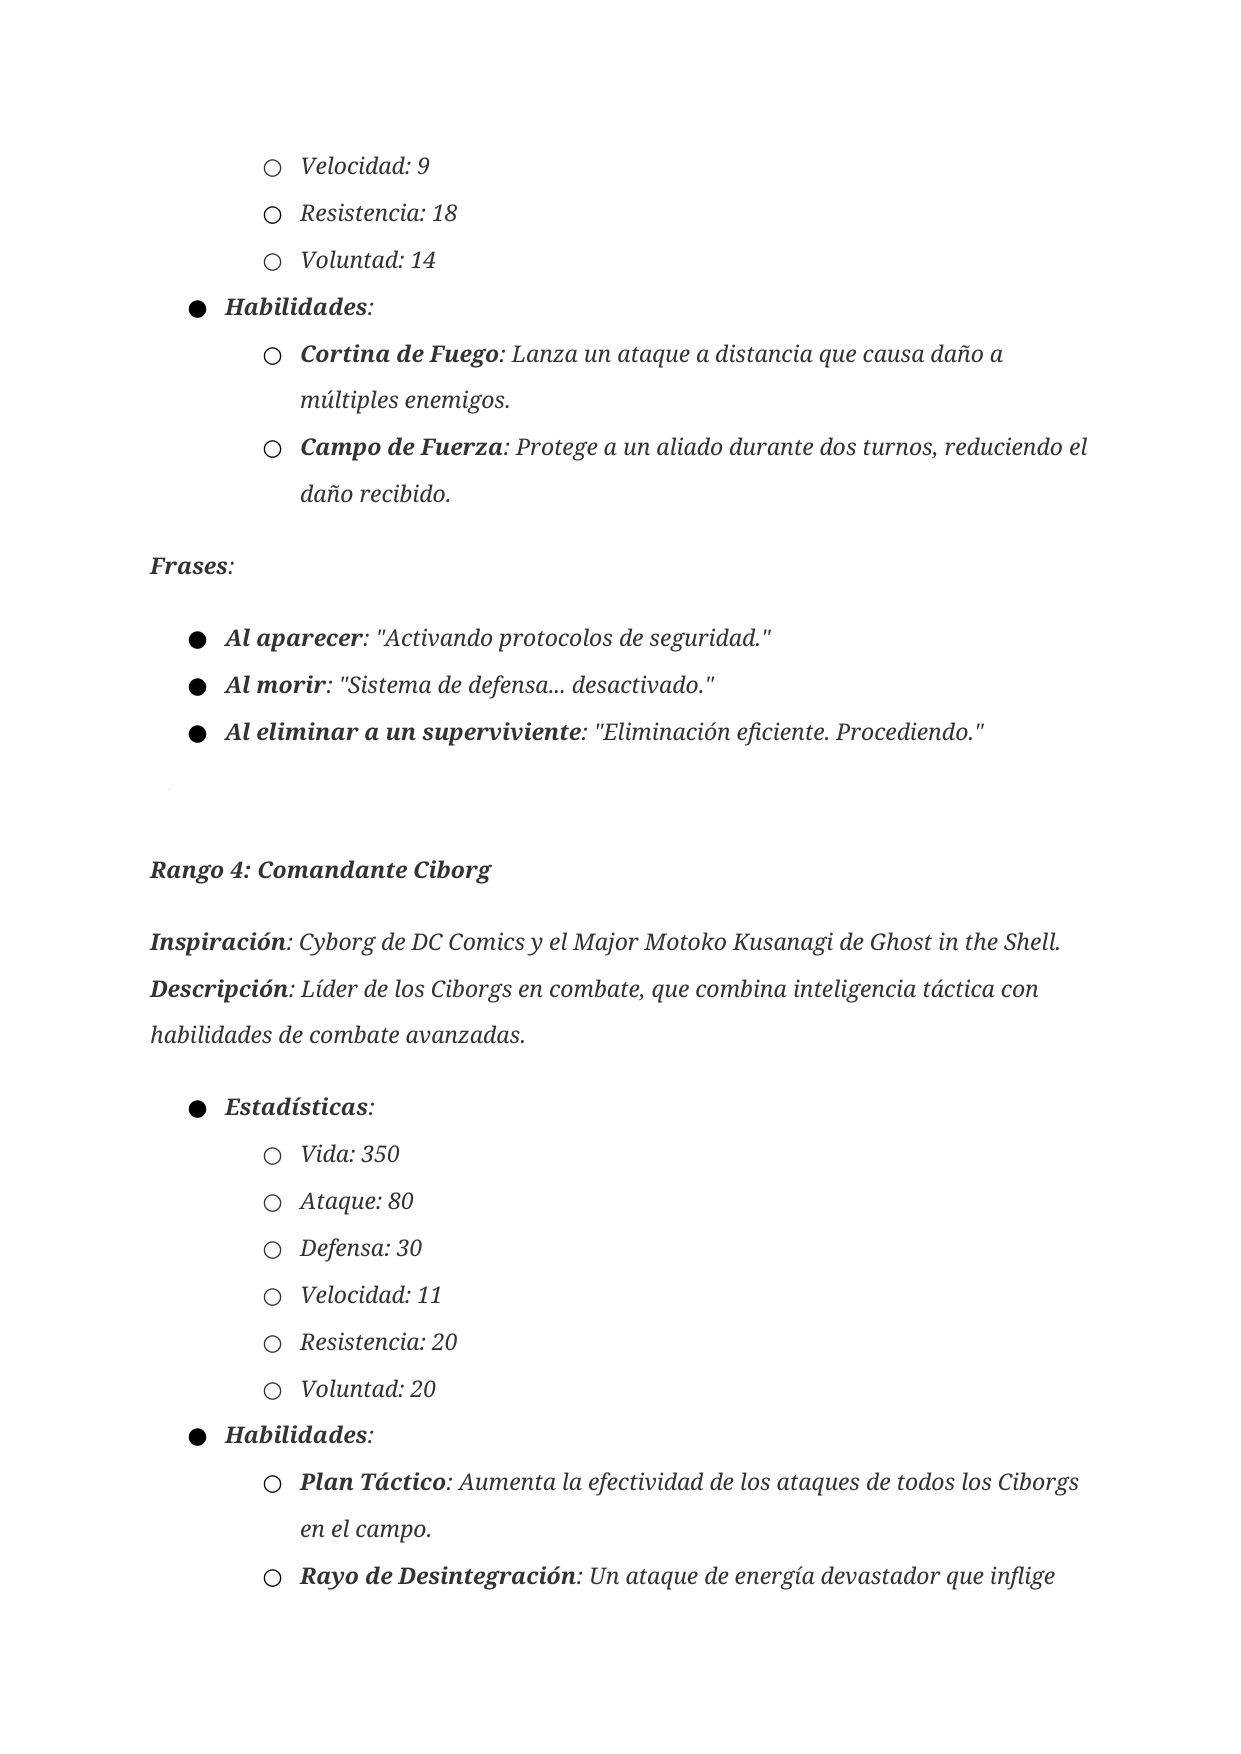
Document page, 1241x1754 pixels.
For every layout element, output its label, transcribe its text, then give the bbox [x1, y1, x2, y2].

list Habilidades: [187, 1419, 1090, 1451]
list Voluntad: 20 [262, 1373, 1090, 1404]
list Habilidades: [187, 291, 1090, 322]
list Resistencia: 20 [262, 1326, 1090, 1357]
list Al morir: "Sistema de defensa... desactivado." [187, 669, 1090, 700]
list Vida: 350 [262, 1138, 1090, 1169]
list Rayo de Desintegración: Un ataque de energía devastador que inflige [262, 1560, 1090, 1591]
list Campo de Fuerza: Protege a un aliado durante dos turnos, reduciendo el daño recibido. [262, 431, 1090, 509]
list Velocidad: 11 [262, 1279, 1090, 1310]
list Ataque: 80 [262, 1185, 1090, 1216]
list Estadísticas: [187, 1091, 1090, 1123]
list Plan Táctico: Aumenta la efectividad de los ataques de todos los Ciborgs en el campo. [262, 1466, 1090, 1544]
list Resistencia: 18 [262, 197, 1090, 228]
list Al aparecer: "Activando protocolos de seguridad." [187, 622, 1090, 653]
list Al eliminar a un superviviente: "Eliminación eficiente. Procediendo." [187, 716, 1090, 747]
text Inspiración: Cyborg de DC Comics y el Major Motoko Kusanagi de Ghost in the Shell. Descripción: Líder de los Ciborgs en combate, que combina inteligencia táctica con habilidades de combate avanzadas. [150, 926, 1090, 1051]
list Voluntad: 14 [262, 244, 1090, 275]
list Defensa: 30 [262, 1232, 1090, 1263]
list Velocidad: 9 [262, 150, 1090, 181]
text Frases: [150, 550, 1090, 581]
list Cortina de Fuego: Lanza un ataque a distancia que causa daño a múltiples enemigos. [262, 337, 1090, 416]
subtitle Rango 4: Comandante Ciborg [150, 854, 1090, 885]
